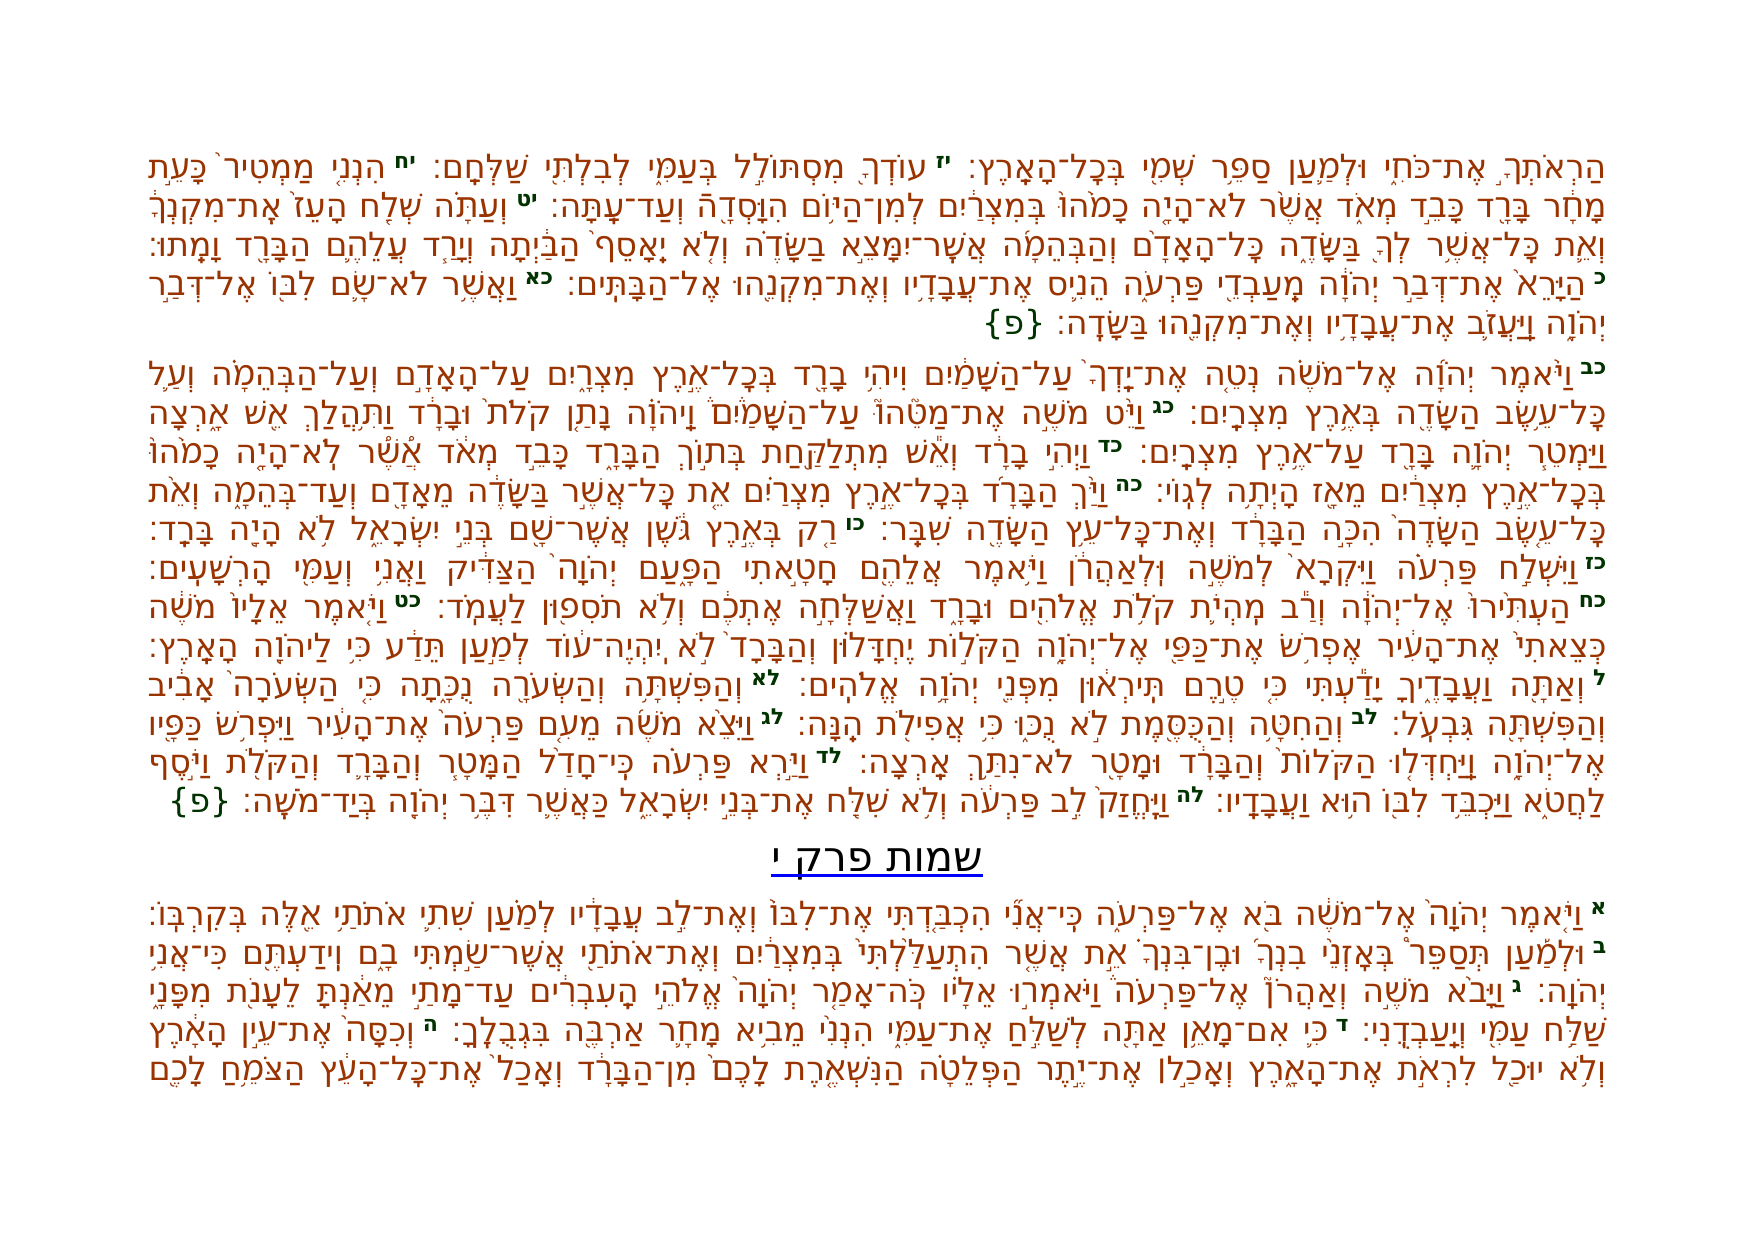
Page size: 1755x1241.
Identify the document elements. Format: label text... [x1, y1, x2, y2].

text כב וַיֹּ֨אמֶר יְהֹוָ֜ה אֶל־מֹשֶׁ֗ה נְטֵ֤ה אֶת־יָֽדְךָ֙ עַל־הַשָּׁמַ֔יִם וִיהִ֥י בָרָ֖ד בְּכׇל־אֶ֣רֶץ מִצְרָ֑יִם עַל־הָאָדָ֣ם וְעַל־הַבְּהֵמָ֗ה וְעַ֛ל כׇּל־עֵ֥שֶׂב הַשָּׂדֶ֖ה בְּאֶ֥רֶץ מִצְרָֽיִם׃ כג וַיֵּ֨ט מֹשֶׁ֣ה אֶת־מַטֵּ֘הוּ֮ עַל־הַשָּׁמַ֒יִם֒ וַֽיהֹוָ֗ה נָתַ֤ן קֹלֹת֙ וּבָרָ֔ד וַתִּ֥הֲלַךְ אֵ֖שׁ אָ֑רְצָה וַיַּמְטֵ֧ר יְהֹוָ֛ה בָּרָ֖ד עַל־אֶ֥רֶץ מִצְרָֽיִם׃ כד וַיְהִ֣י בָרָ֔ד וְאֵ֕שׁ מִתְלַקַּ֖חַת בְּת֣וֹךְ הַבָּרָ֑ד כָּבֵ֣ד מְאֹ֔ד אֲ֠שֶׁ֠ר לֹֽא־הָיָ֤ה כָמֹ֙הוּ֙ בְּכׇל־אֶ֣רֶץ מִצְרַ֔יִם מֵאָ֖ז הָיְתָ֥ה לְגֽוֹי׃ כה וַיַּ֨ךְ הַבָּרָ֜ד בְּכׇל־אֶ֣רֶץ מִצְרַ֗יִם אֵ֚ת כׇּל־אֲשֶׁ֣ר בַּשָּׂדֶ֔ה מֵאָדָ֖ם וְעַד־בְּהֵמָ֑ה וְאֵ֨ת כׇּל־עֵ֤שֶׂב הַשָּׂדֶה֙ הִכָּ֣ה הַבָּרָ֔ד וְאֶת־כׇּל־עֵ֥ץ הַשָּׂדֶ֖ה שִׁבֵּֽר׃ כו רַ֚ק בְּאֶ֣רֶץ גֹּ֔שֶׁן אֲשֶׁר־שָׁ֖ם בְּנֵ֣י יִשְׂרָאֵ֑ל לֹ֥א הָיָ֖ה בָּרָֽד׃ כז וַיִּשְׁלַ֣ח פַּרְעֹ֗ה וַיִּקְרָא֙ לְמֹשֶׁ֣ה וּֽלְאַהֲרֹ֔ן וַיֹּ֥אמֶר אֲלֵהֶ֖ם חָטָ֣אתִי הַפָּ֑עַם יְהֹוָה֙ הַצַּדִּ֔יק וַאֲנִ֥י וְעַמִּ֖י הָרְשָׁעִֽים׃ כח הַעְתִּ֙ירוּ֙ אֶל־יְהֹוָ֔ה וְרַ֕ב מִֽהְיֹ֛ת קֹלֹ֥ת אֱלֹהִ֖ים וּבָרָ֑ד וַאֲשַׁלְּחָ֣ה אֶתְכֶ֔ם וְלֹ֥א תֹסִפ֖וּן לַעֲמֹֽד׃ כט וַיֹּ֤אמֶר אֵלָיו֙ מֹשֶׁ֔ה כְּצֵאתִי֙ אֶת־הָעִ֔יר אֶפְרֹ֥שׂ אֶת־כַּפַּ֖י אֶל־יְהֹוָ֑ה הַקֹּל֣וֹת יֶחְדָּל֗וּן וְהַבָּרָד֙ לֹ֣א יִֽהְיֶה־ע֔וֹד לְמַ֣עַן תֵּדַ֔ע כִּ֥י לַיהֹוָ֖ה הָאָֽרֶץ׃ ל וְאַתָּ֖ה וַעֲבָדֶ֑יךָ יָדַ֕עְתִּי כִּ֚י טֶ֣רֶם תִּֽירְא֔וּן מִפְּנֵ֖י יְהֹוָ֥ה אֱלֹהִֽים׃ לא וְהַפִּשְׁתָּ֥ה וְהַשְּׂעֹרָ֖ה נֻכָּ֑תָה כִּ֤י הַשְּׂעֹרָה֙ אָבִ֔יב וְהַפִּשְׁתָּ֖ה גִּבְעֹֽל׃ לב וְהַחִטָּ֥ה וְהַכֻּסֶּ֖מֶת לֹ֣א נֻכּ֑וּ כִּ֥י אֲפִילֹ֖ת הֵֽנָּה׃ לג וַיֵּצֵ֨א מֹשֶׁ֜ה מֵעִ֤ם פַּרְעֹה֙ אֶת־הָעִ֔יר וַיִּפְרֹ֥שׂ כַּפָּ֖יו אֶל־יְהֹוָ֑ה וַֽיַּחְדְּל֤וּ הַקֹּלוֹת֙ וְהַבָּרָ֔ד וּמָטָ֖ר לֹא־נִתַּ֥ךְ אָֽרְצָה׃ לד וַיַּ֣רְא פַּרְעֹ֗ה כִּֽי־חָדַ֨ל הַמָּטָ֧ר וְהַבָּרָ֛ד וְהַקֹּלֹ֖ת וַיֹּ֣סֶף לַחֲטֹ֑א וַיַּכְבֵּ֥ד לִבּ֖וֹ ה֥וּא וַעֲבָדָֽיו׃ לה וַיֶּֽחֱזַק֙ לֵ֣ב פַּרְעֹ֔ה וְלֹ֥א שִׁלַּ֖ח אֶת־בְּנֵ֣י יִשְׂרָאֵ֑ל כַּאֲשֶׁ֛ר דִּבֶּ֥ר יְהֹוָ֖ה בְּיַד־מֹשֶֽׁה׃ {פ} [148, 354, 1606, 821]
text א וַיֹּ֤אמֶר יְהֹוָה֙ אֶל־מֹשֶׁ֔ה בֹּ֖א אֶל־פַּרְעֹ֑ה כִּֽי־אֲנִ֞י הִכְבַּ֤דְתִּי אֶת־לִבּוֹ֙ וְאֶת־לֵ֣ב עֲבָדָ֔יו לְמַ֗עַן שִׁתִ֛י אֹתֹתַ֥י אֵ֖לֶּה בְּקִרְבּֽוֹ׃ ב וּלְמַ֡עַן תְּסַפֵּר֩ בְּאׇזְנֵ֨י בִנְךָ֜ וּבֶן־בִּנְךָ֗ אֵ֣ת אֲשֶׁ֤ר הִתְעַלַּ֙לְתִּי֙ בְּמִצְרַ֔יִם וְאֶת־אֹתֹתַ֖י אֲשֶׁר־שַׂ֣מְתִּי בָ֑ם וִֽידַעְתֶּ֖ם כִּי־אֲנִ֥י יְהֹוָֽה׃ ג וַיָּבֹ֨א מֹשֶׁ֣ה וְאַהֲרֹן֮ אֶל־פַּרְעֹה֒ וַיֹּאמְר֣וּ אֵלָ֗יו כֹּֽה־אָמַ֤ר יְהֹוָה֙ אֱלֹהֵ֣י הָֽעִבְרִ֔ים עַד־מָתַ֣י מֵאַ֔נְתָּ לֵעָנֹ֖ת מִפָּנָ֑י שַׁלַּ֥ח עַמִּ֖י וְיַֽעַבְדֻֽנִי׃ ד כִּ֛י אִם־מָאֵ֥ן אַתָּ֖ה לְשַׁלֵּ֣חַ אֶת־עַמִּ֑י הִנְנִ֨י מֵבִ֥יא מָחָ֛ר אַרְבֶּ֖ה בִּגְבֻלֶֽךָ׃ ה וְכִסָּה֙ אֶת־עֵ֣ין הָאָ֔רֶץ וְלֹ֥א יוּכַ֖ל לִרְאֹ֣ת אֶת־הָאָ֑רֶץ וְאָכַ֣ל׀ אֶת־יֶ֣תֶר הַפְּלֵטָ֗ה הַנִּשְׁאֶ֤רֶת לָכֶם֙ מִן־הַבָּרָ֔ד וְאָכַל֙ אֶת־כׇּל־הָעֵ֔ץ הַצֹּמֵ֥חַ לָכֶ֖ם [148, 894, 1606, 1088]
text שמות פרק י [148, 833, 1606, 882]
text הַרְאֹתְךָ֣ אֶת־כֹּחִ֑י וּלְמַ֛עַן סַפֵּ֥ר שְׁמִ֖י בְּכׇל־הָאָֽרֶץ׃ יז עוֹדְךָ֖ מִסְתּוֹלֵ֣ל בְּעַמִּ֑י לְבִלְתִּ֖י שַׁלְּחָֽם׃ יח הִנְנִ֤י מַמְטִיר֙ כָּעֵ֣ת מָחָ֔ר בָּרָ֖ד כָּבֵ֣ד מְאֹ֑ד אֲשֶׁ֨ר לֹא־הָיָ֤ה כָמֹ֙הוּ֙ בְּמִצְרַ֔יִם לְמִן־הַיּ֥וֹם הִוָּסְדָ֖הֿ וְעַד־עָֽתָּה׃ יט וְעַתָּ֗ה שְׁלַ֤ח הָעֵז֙ אֶֽת־מִקְנְךָ֔ וְאֵ֛ת כׇּל־אֲשֶׁ֥ר לְךָ֖ בַּשָּׂדֶ֑ה כׇּל־הָאָדָ֨ם וְהַבְּהֵמָ֜ה אֲשֶֽׁר־יִמָּצֵ֣א בַשָּׂדֶ֗ה וְלֹ֤א יֵֽאָסֵף֙ הַבַּ֔יְתָה וְיָרַ֧ד עֲלֵהֶ֛ם הַבָּרָ֖ד וָמֵֽתוּ׃ כ הַיָּרֵא֙ אֶת־דְּבַ֣ר יְהֹוָ֔ה מֵֽעַבְדֵ֖י פַּרְעֹ֑ה הֵנִ֛יס אֶת־עֲבָדָ֥יו וְאֶת־מִקְנֵ֖הוּ אֶל־הַבָּתִּֽים׃ כא וַאֲשֶׁ֥ר לֹא־שָׂ֛ם לִבּ֖וֹ אֶל־דְּבַ֣ר יְהֹוָ֑ה וַֽיַּעֲזֹ֛ב אֶת־עֲבָדָ֥יו וְאֶת־מִקְנֵ֖הוּ בַּשָּׂדֶֽה׃ {פ} [148, 148, 1606, 342]
